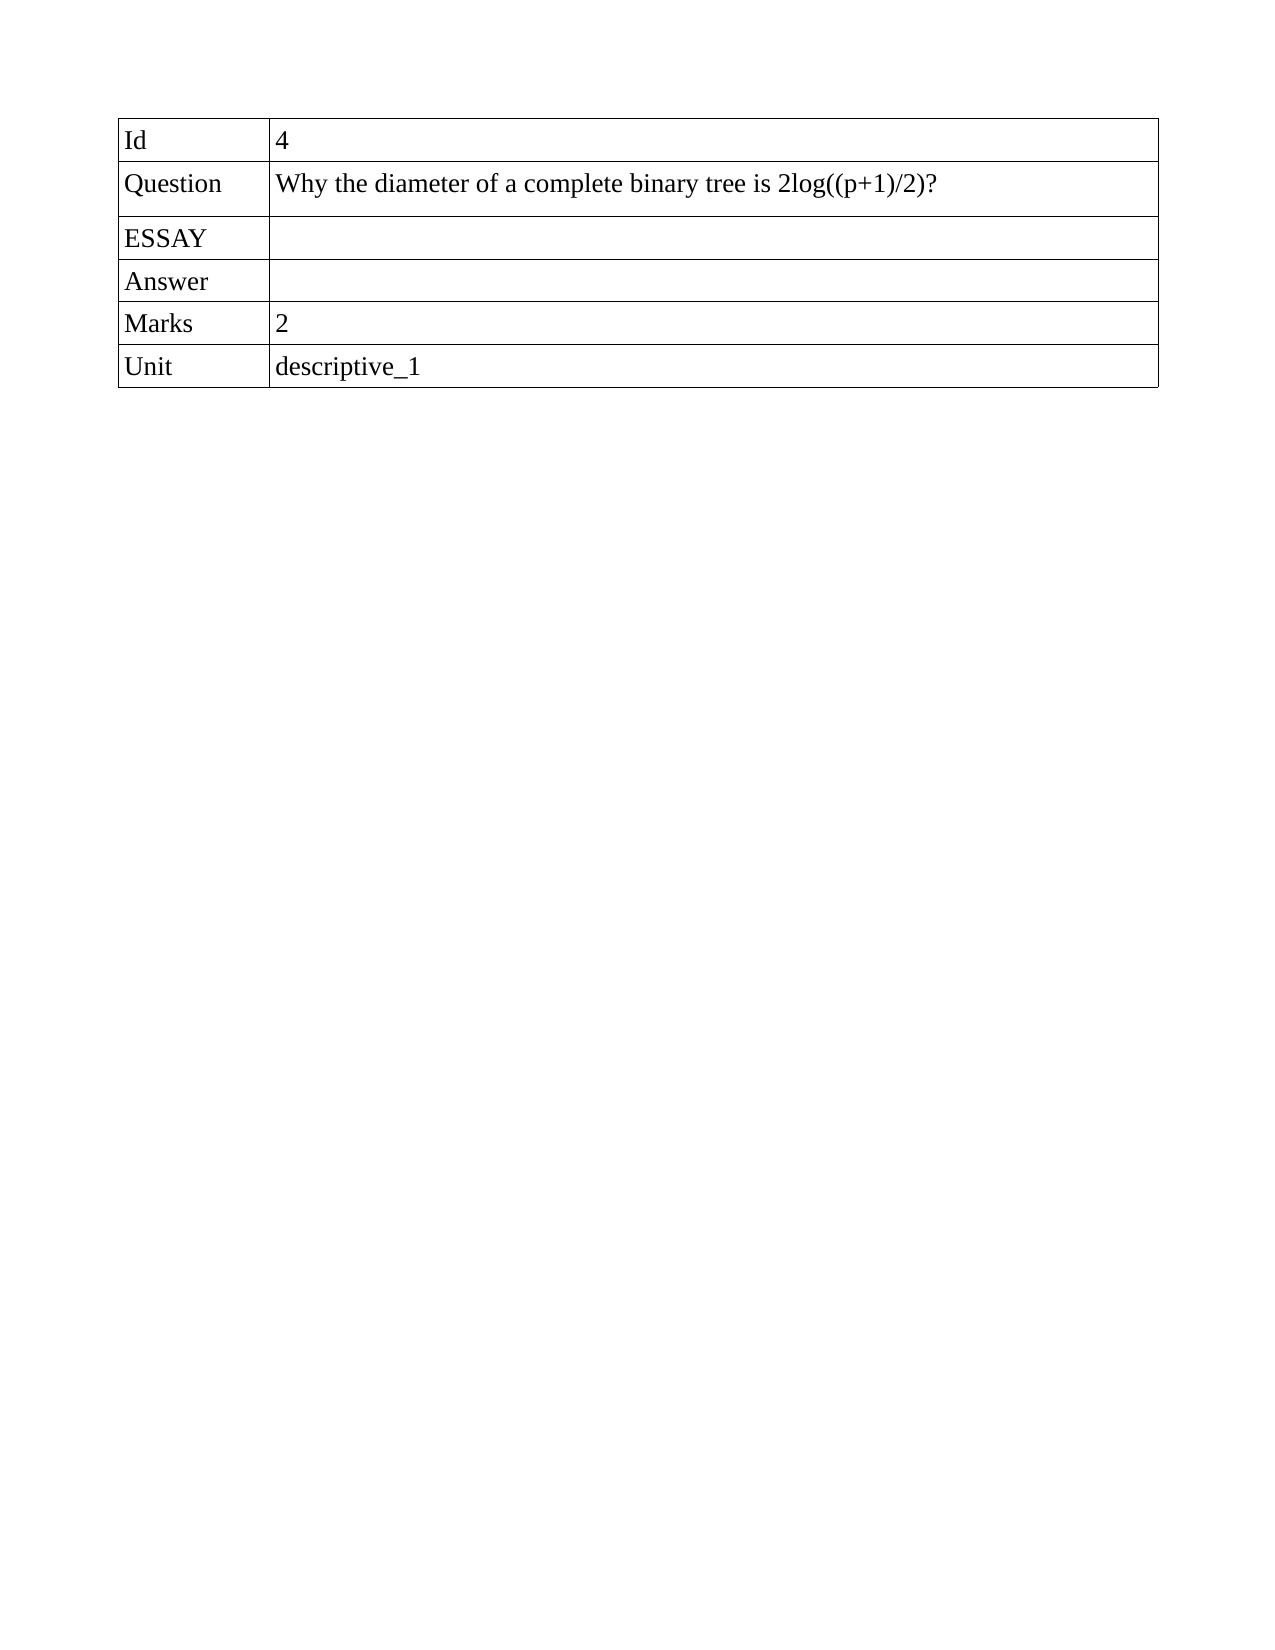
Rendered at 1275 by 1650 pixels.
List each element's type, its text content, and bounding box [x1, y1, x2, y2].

table_cell 2 [270, 302, 1158, 344]
table_header Id [119, 119, 269, 161]
table_cell Question [119, 162, 269, 216]
table_cell [270, 260, 1158, 301]
table_header 4 [270, 119, 1158, 161]
table_cell Marks [119, 302, 269, 344]
table_cell descriptive_1 [270, 345, 1158, 387]
table_cell [270, 217, 1158, 259]
table_cell Answer [119, 260, 269, 301]
table_cell ESSAY [119, 217, 269, 259]
table_cell Unit [119, 345, 269, 387]
table_cell Why the diameter of a complete binary tree is 2log((p+1)/2)? [270, 162, 1158, 216]
